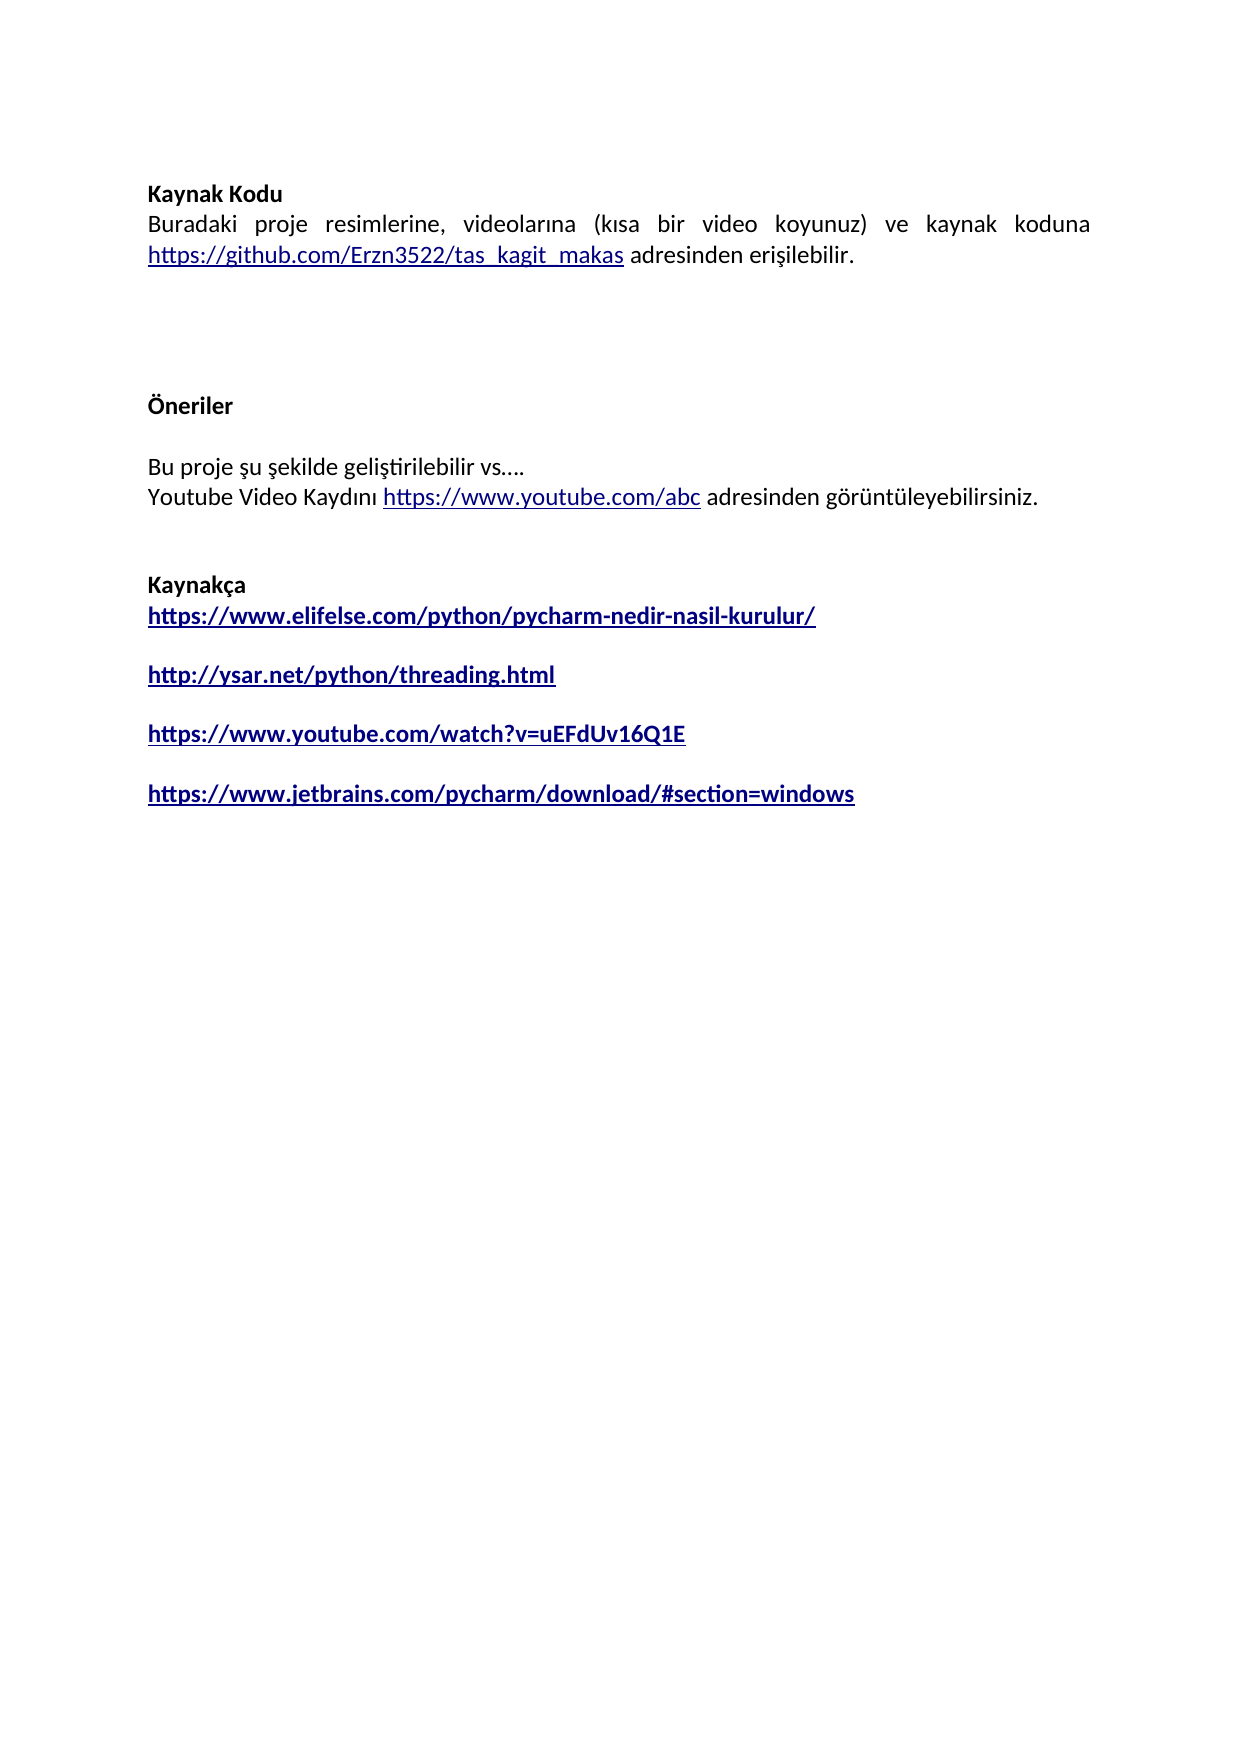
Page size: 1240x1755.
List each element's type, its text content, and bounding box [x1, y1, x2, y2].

text Bu proje şu şekilde geliştirilebilir vs…. [148, 451, 1092, 482]
text http://ysar.net/python/threading.html [148, 659, 1092, 690]
text Kaynakça [148, 569, 1092, 600]
text Öneriler [148, 390, 1092, 421]
text Youtube Video Kaydını https://www.youtube.com/abc adresinden görüntüleyebilirsiniz. [148, 482, 1092, 512]
text https://www.jetbrains.com/pycharm/download/#section=windows [148, 778, 1092, 808]
text Buradaki proje resimlerine, videolarına (kısa bir video koyunuz) ve kaynak koduna https://github.com/Erzn3522/tas_kagit_makas adresinden erişilebilir. [148, 209, 1092, 270]
text Kaynak Kodu [148, 178, 1092, 209]
text https://www.elifelse.com/python/pycharm-nedir-nasil-kurulur/ [148, 600, 1092, 631]
text https://www.youtube.com/watch?v=uEFdUv16Q1E [148, 719, 1092, 749]
